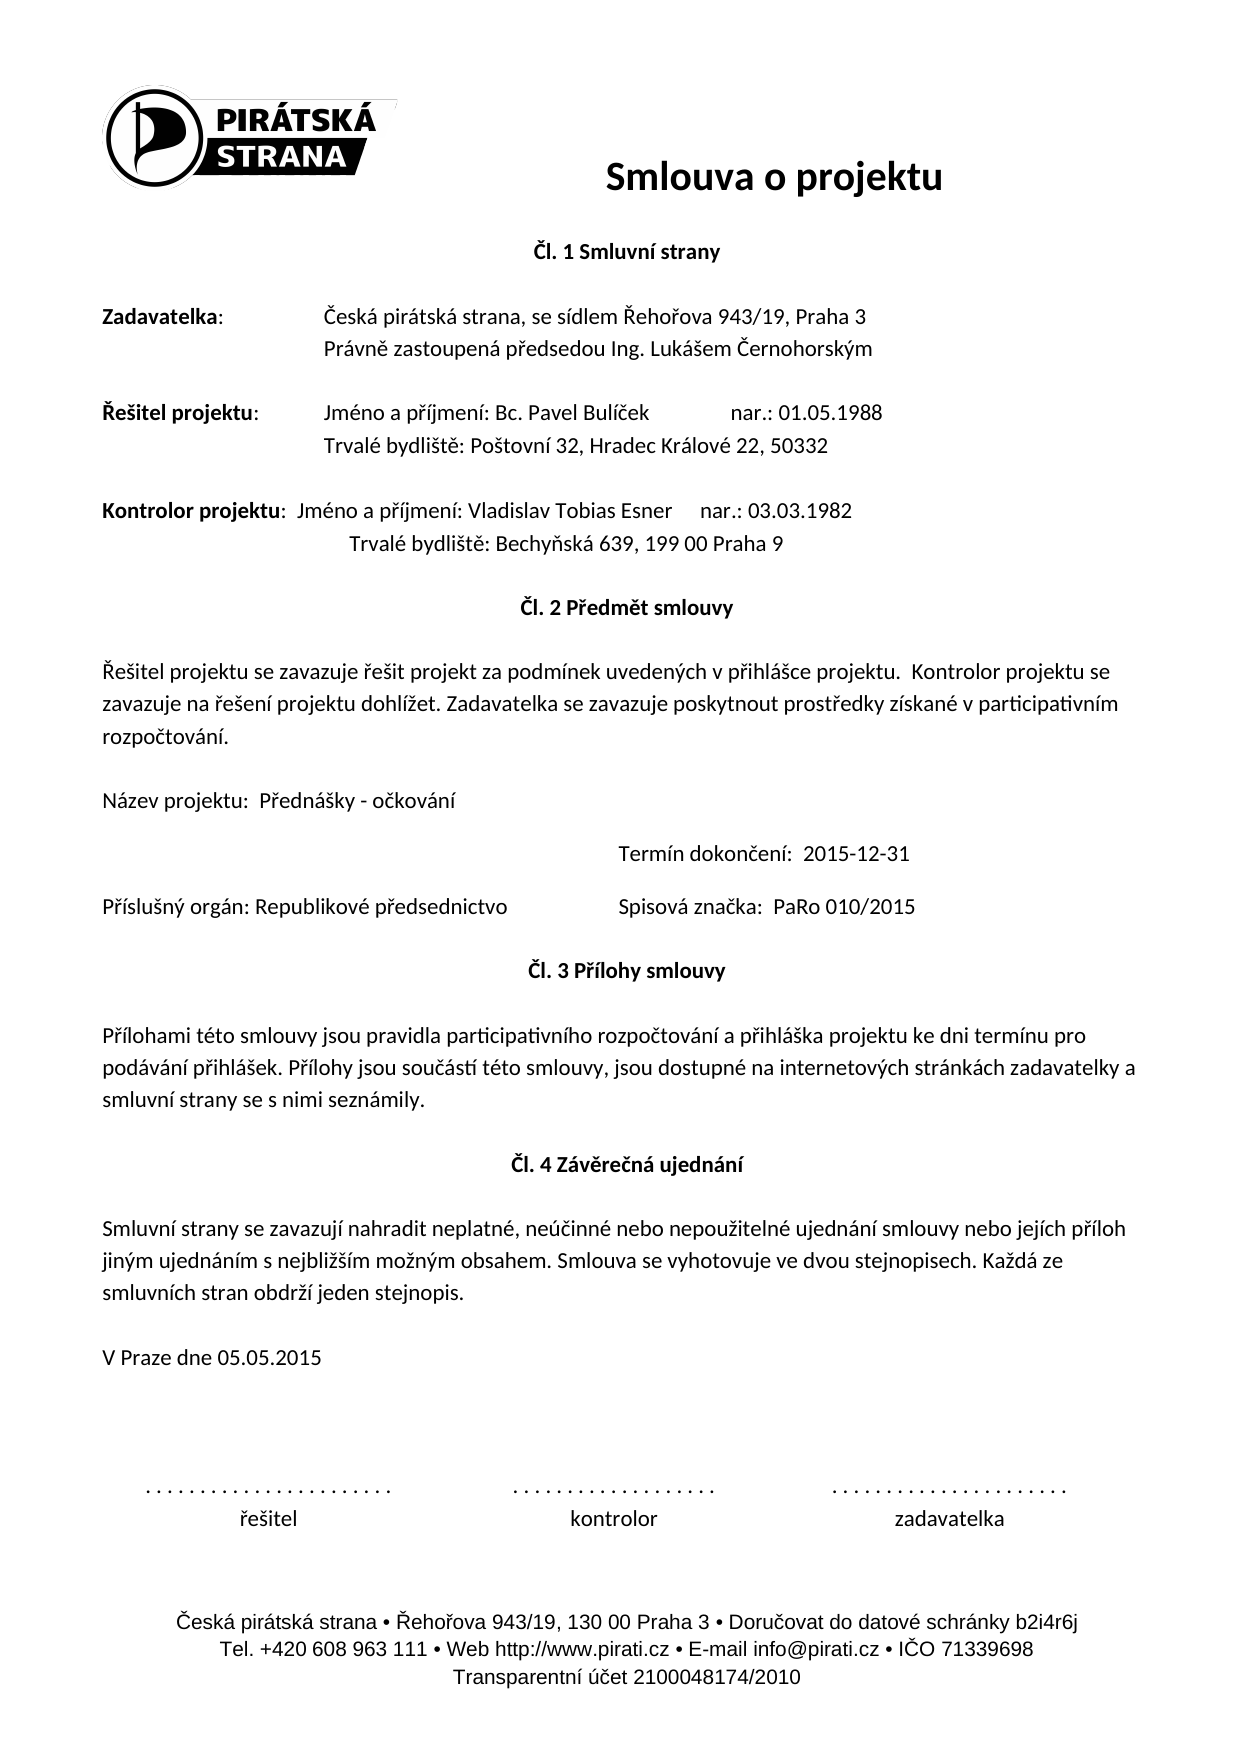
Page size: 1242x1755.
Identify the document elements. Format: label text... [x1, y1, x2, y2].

text Čl. 2 Předmět smlouvy [102, 593, 1152, 621]
picture [102, 85, 398, 191]
text Čl. 3 Přílohy smlouvy [102, 957, 1152, 984]
text řešitel [102, 1504, 435, 1532]
text . . . . . . . . . . . . . . . . . . . kontrolor [476, 1472, 752, 1532]
text Smlouva o projektu [102, 150, 1152, 201]
text Přílohami této smlouvy jsou pravidla participativního rozpočtování a přihláška projektu ke dni termínu pro podávání přihlášek. Přílohy jsou součástí této smlouvy, jsou dostupné na internetových stránkách zadavatelky a smluvní strany se s nimi seznámily. [102, 1021, 1152, 1113]
text Čl. 4 Závěrečná ujednání [102, 1150, 1152, 1178]
text Právně zastoupená předsedou Ing. Lukášem Černohorským [324, 334, 1152, 362]
text Zadavatelka: Česká pirátská strana, se sídlem Řehořova 943/19, Praha 3 [102, 302, 1152, 330]
text Smluvní strany se zavazují nahradit neplatné, neúčinné nebo nepoužitelné ujednání smlouvy nebo jejích příloh jiným ujednáním s nejbližším možným obsahem. Smlouva se vyhotovuje ve dvou stejnopisech. Každá ze smluvních stran obdrží jeden stejnopis. [102, 1214, 1152, 1306]
text Trvalé bydliště: Bechyňská 639, 199 00 Praha 9 [102, 529, 1152, 557]
text Kontrolor projektu: Jméno a příjmení: Vladislav Tobias Esner nar.: 03.03.1982 [102, 496, 1152, 524]
text Příslušný orgán: Republikové předsednictvo Spisová značka: PaRo 010/2015 [102, 892, 1152, 920]
text . . . . . . . . . . . . . . . . . . . . . . . [102, 1472, 435, 1499]
text . . . . . . . . . . . . . . . . . . . . . . zadavatelka [793, 1472, 1106, 1532]
text Řešitel projektu: Jméno a příjmení: Bc. Pavel Bulíček nar.: 01.05.1988 [102, 398, 1151, 426]
text V Praze dne 05.05.2015 [102, 1343, 1152, 1371]
text Trvalé bydliště: Poštovní 32, Hradec Králové 22, 50332 [102, 431, 1151, 492]
text Termín dokončení: 2015-12-31 [102, 839, 1152, 867]
text Řešitel projektu se zavazuje řešit projekt za podmínek uvedených v přihlášce projektu. Kontrolor projektu se zavazuje na řešení projektu dohlížet. Zadavatelka se zavazuje poskytnout prostředky získané v participativním rozpočtování. [102, 657, 1152, 750]
text Název projektu: Přednášky - očkování [102, 786, 1152, 814]
text Čl. 1 Smluvní strany [102, 237, 1152, 265]
